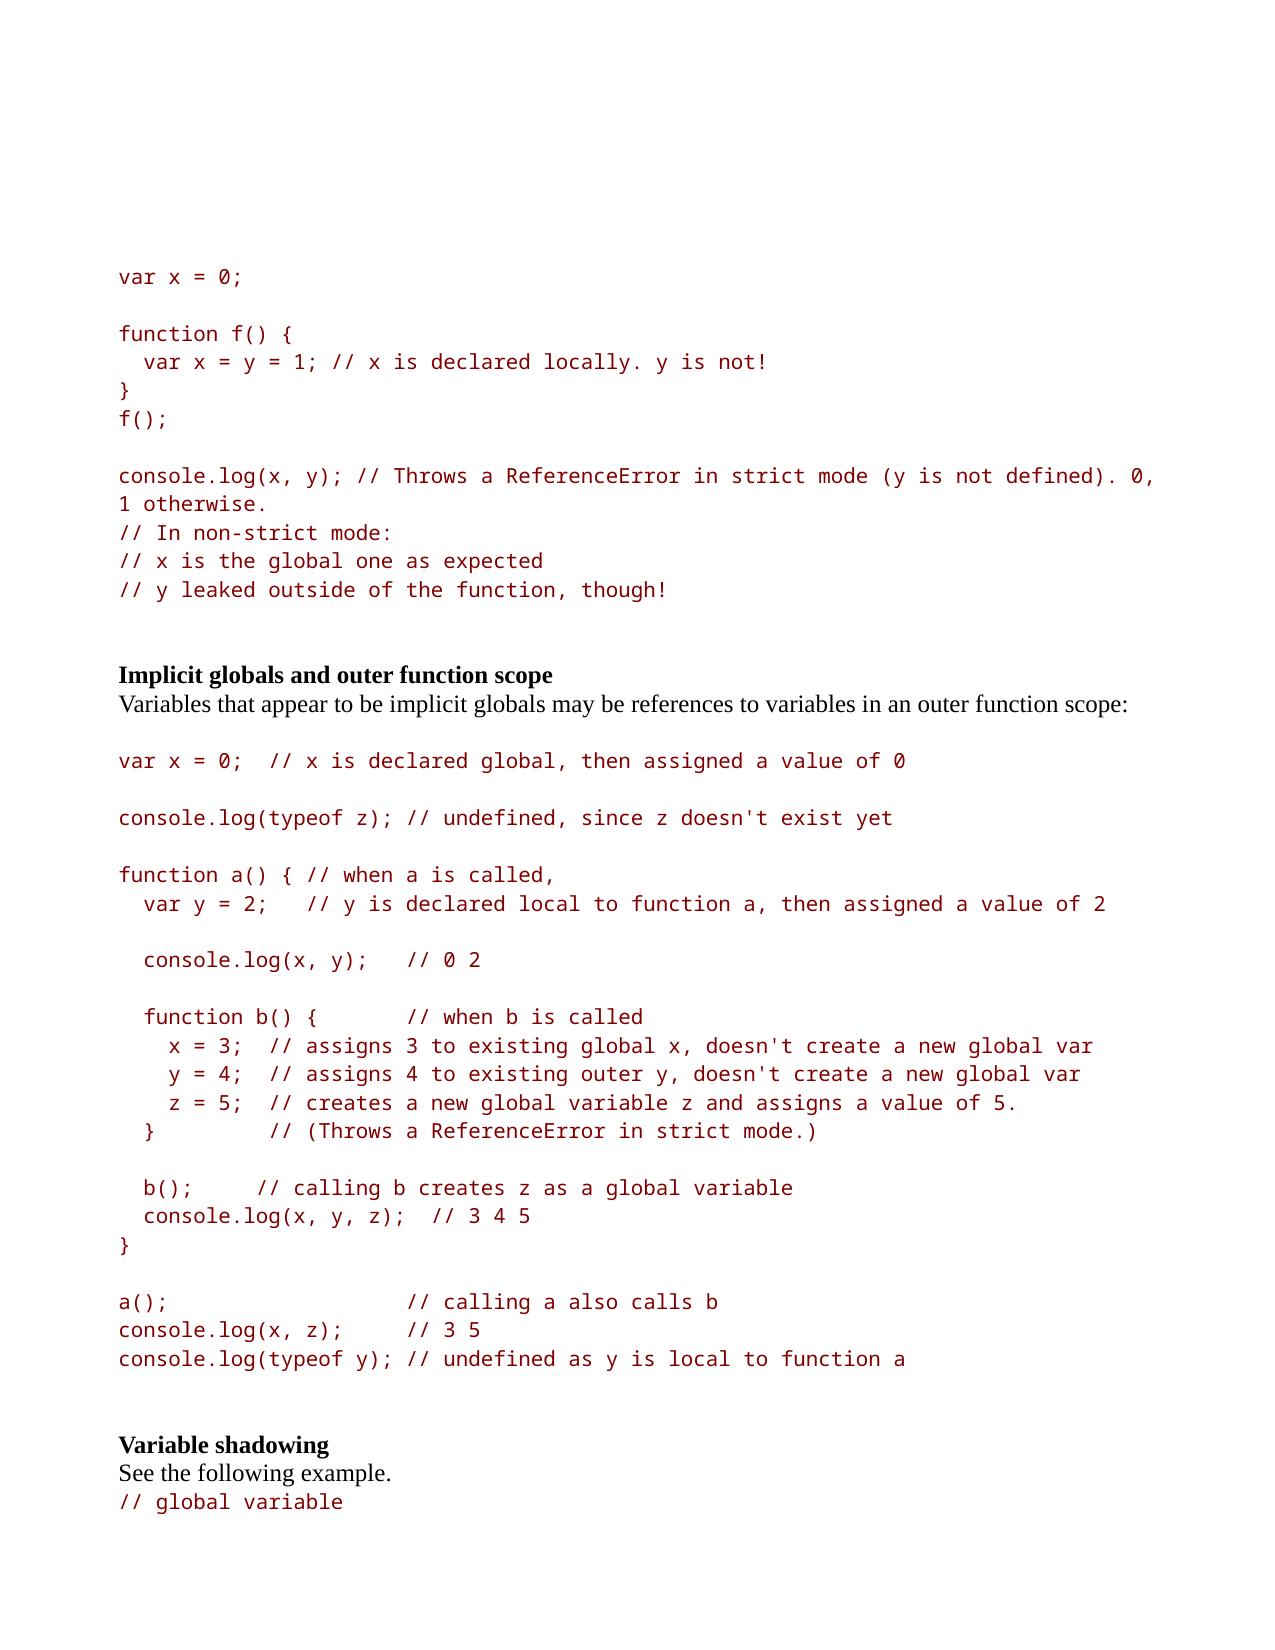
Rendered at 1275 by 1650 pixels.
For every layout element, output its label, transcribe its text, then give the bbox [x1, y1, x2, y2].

text // x is the global one as expected [118, 546, 1157, 575]
text var x = y = 1; // x is declared locally. y is not! [118, 347, 1157, 376]
text } // (Throws a ReferenceError in strict mode.) [118, 1116, 1157, 1145]
text x = 3; // assigns 3 to existing global x, doesn't create a new global var [118, 1031, 1157, 1059]
text // global variable [118, 1487, 1157, 1516]
text console.log(x, z); // 3 5 [118, 1315, 1157, 1344]
text a(); // calling a also calls b [118, 1287, 1157, 1315]
text function b() { // when b is called [118, 1002, 1157, 1031]
text console.log(x, y, z); // 3 4 5 [118, 1202, 1157, 1230]
text var x = 0; [118, 262, 1157, 290]
text f(); [118, 404, 1157, 432]
text Variable shadowing [118, 1430, 1157, 1458]
text function a() { // when a is called, [118, 860, 1157, 889]
text console.log(x, y); // Throws a ReferenceError in strict mode (y is not defined). 0, 1 otherwise. [118, 461, 1157, 518]
text Implicit globals and outer function scope [118, 660, 1157, 689]
text b(); // calling b creates z as a global variable [118, 1173, 1157, 1202]
text console.log(typeof y); // undefined as y is local to function a [118, 1344, 1157, 1372]
text var y = 2; // y is declared local to function a, then assigned a value of 2 [118, 889, 1157, 917]
text console.log(x, y); // 0 2 [118, 946, 1157, 974]
text See the following example. [118, 1458, 1157, 1487]
text } [118, 1230, 1157, 1258]
text y = 4; // assigns 4 to existing outer y, doesn't create a new global var [118, 1059, 1157, 1088]
text // y leaked outside of the function, though! [118, 575, 1157, 603]
text Variables that appear to be implicit globals may be references to variables in an outer function scope: [118, 689, 1157, 718]
text } [118, 376, 1157, 404]
text z = 5; // creates a new global variable z and assigns a value of 5. [118, 1088, 1157, 1116]
text function f() { [118, 319, 1157, 347]
text var x = 0; // x is declared global, then assigned a value of 0 [118, 747, 1157, 775]
text console.log(typeof z); // undefined, since z doesn't exist yet [118, 803, 1157, 832]
text // In non-strict mode: [118, 518, 1157, 546]
